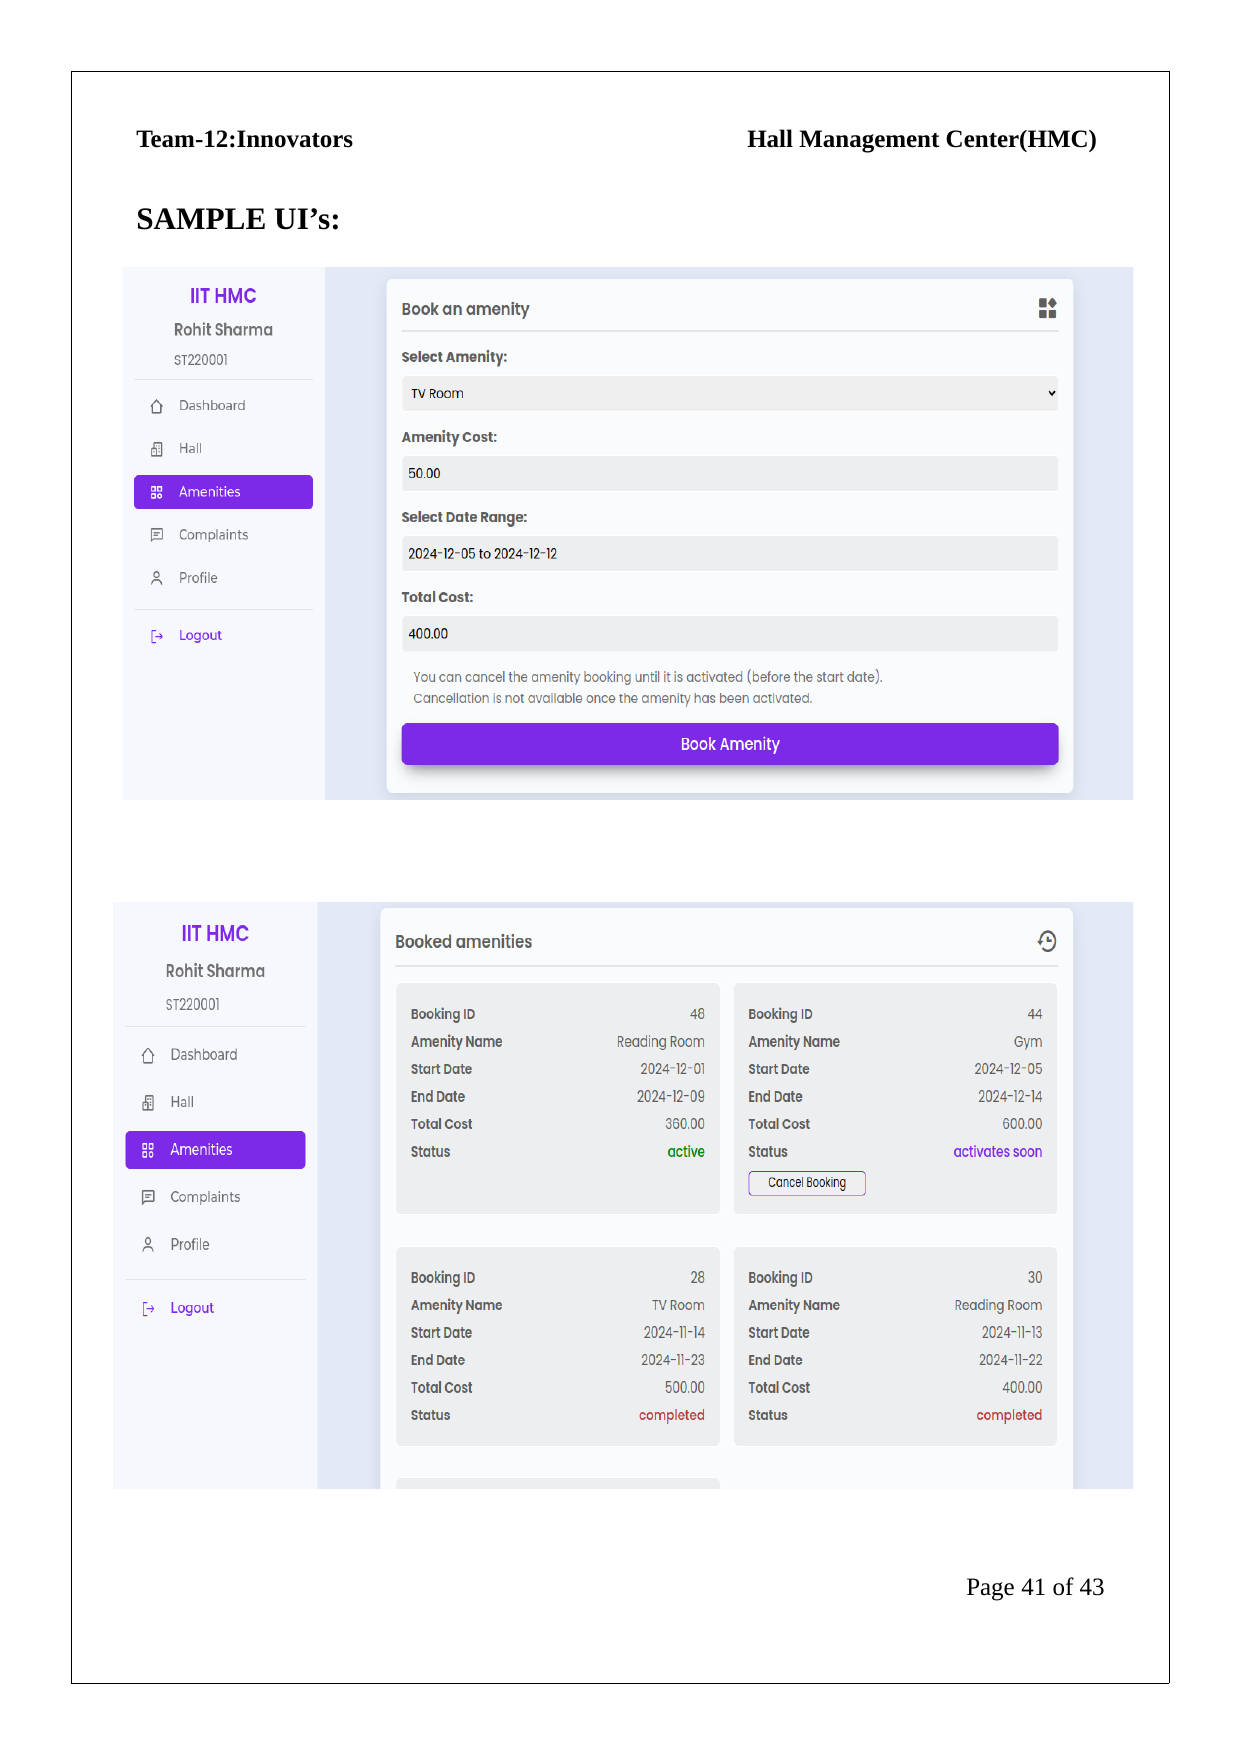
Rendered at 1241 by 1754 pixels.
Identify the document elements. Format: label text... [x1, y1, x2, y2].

picture [122, 267, 1134, 800]
text SAMPLE UI’s: [136, 200, 1104, 236]
picture [113, 902, 1134, 1489]
